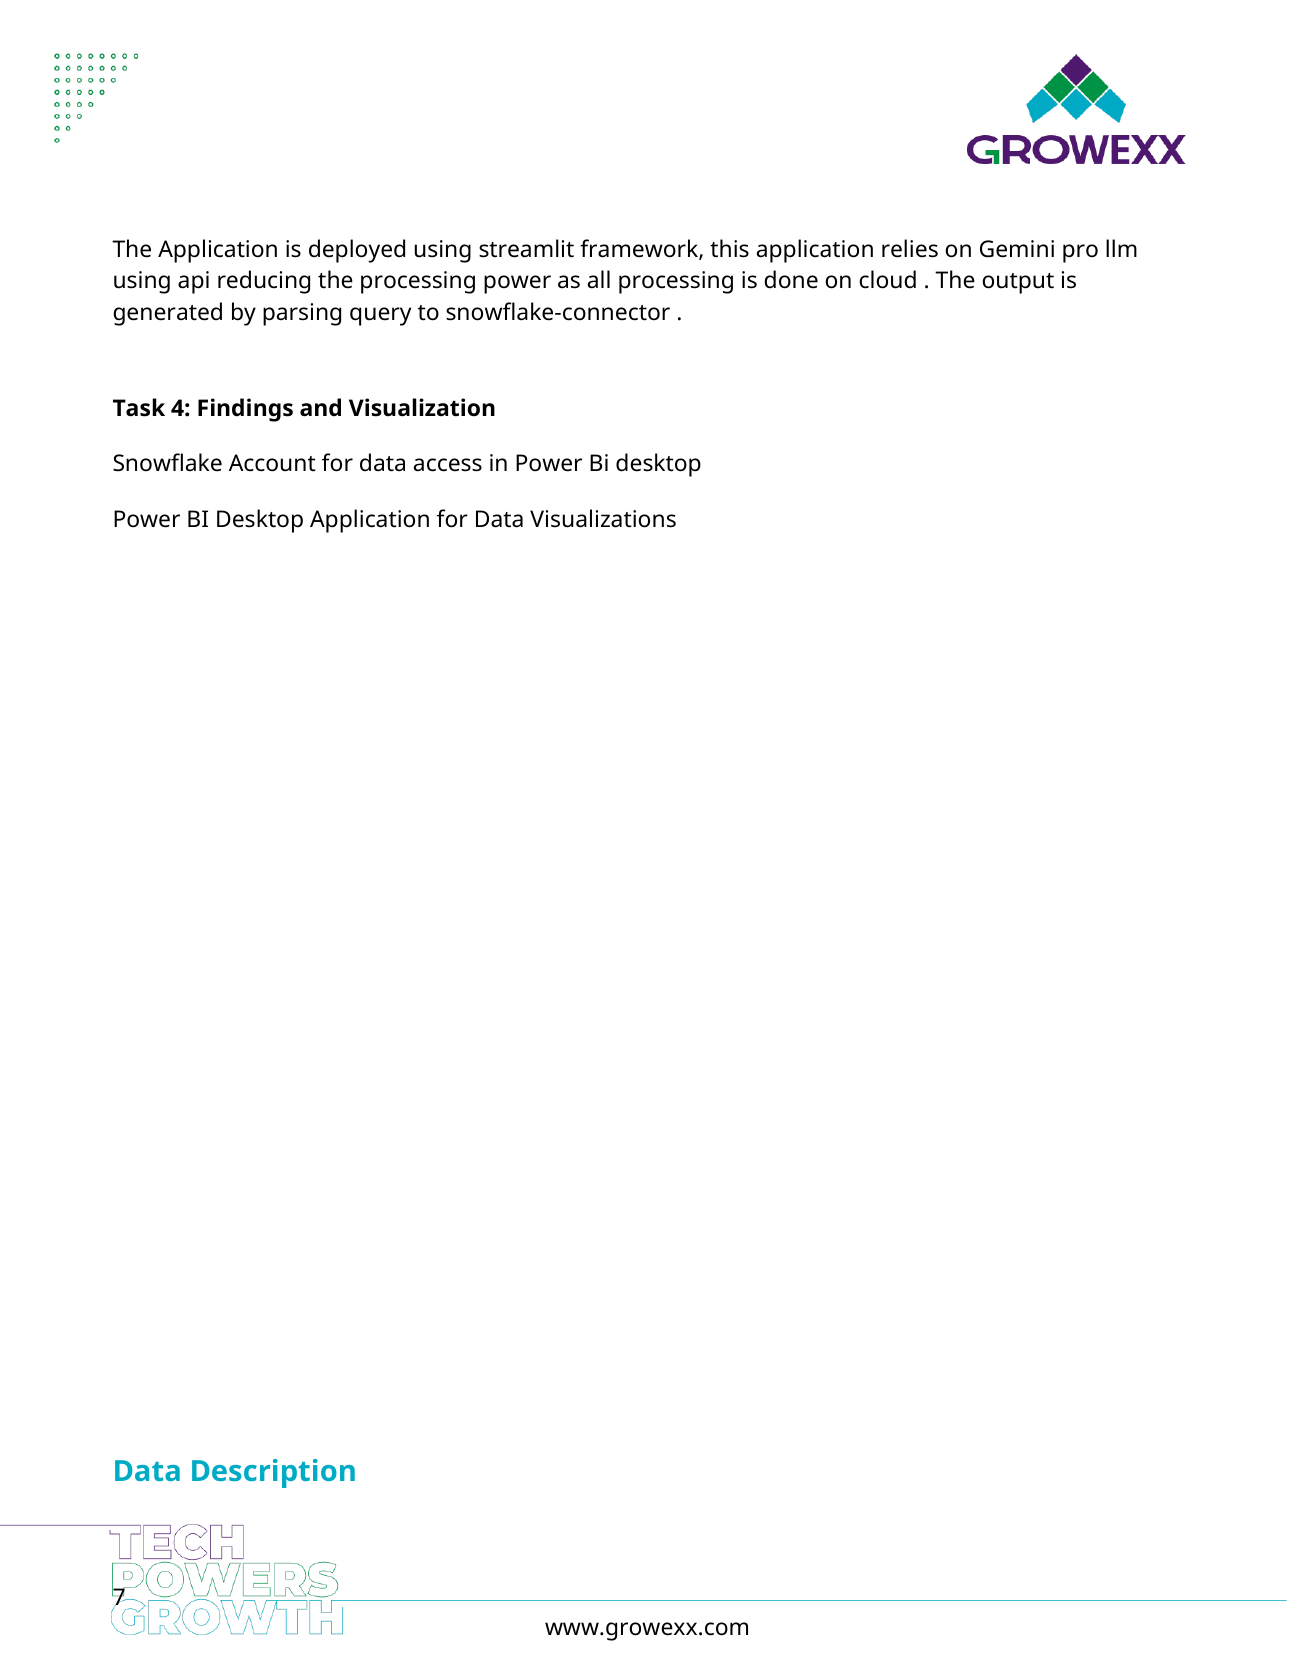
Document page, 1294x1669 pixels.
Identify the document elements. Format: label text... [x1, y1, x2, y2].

picture [0, 0, 1294, 219]
picture [0, 1522, 1287, 1667]
text Task 4: Findings and Visualization [112, 391, 1181, 423]
text Power BI Desktop Application for Data Visualizations [112, 503, 1181, 534]
text The Application is deployed using streamlit framework, this application relies on Gemini pro llm using api reducing the processing power as all processing is done on cloud . The output is generated by parsing query to snowflake-connector . [112, 233, 1181, 327]
text Data Description [112, 1450, 1181, 1490]
text Snowflake Account for data access in Power Bi desktop [112, 447, 1181, 478]
